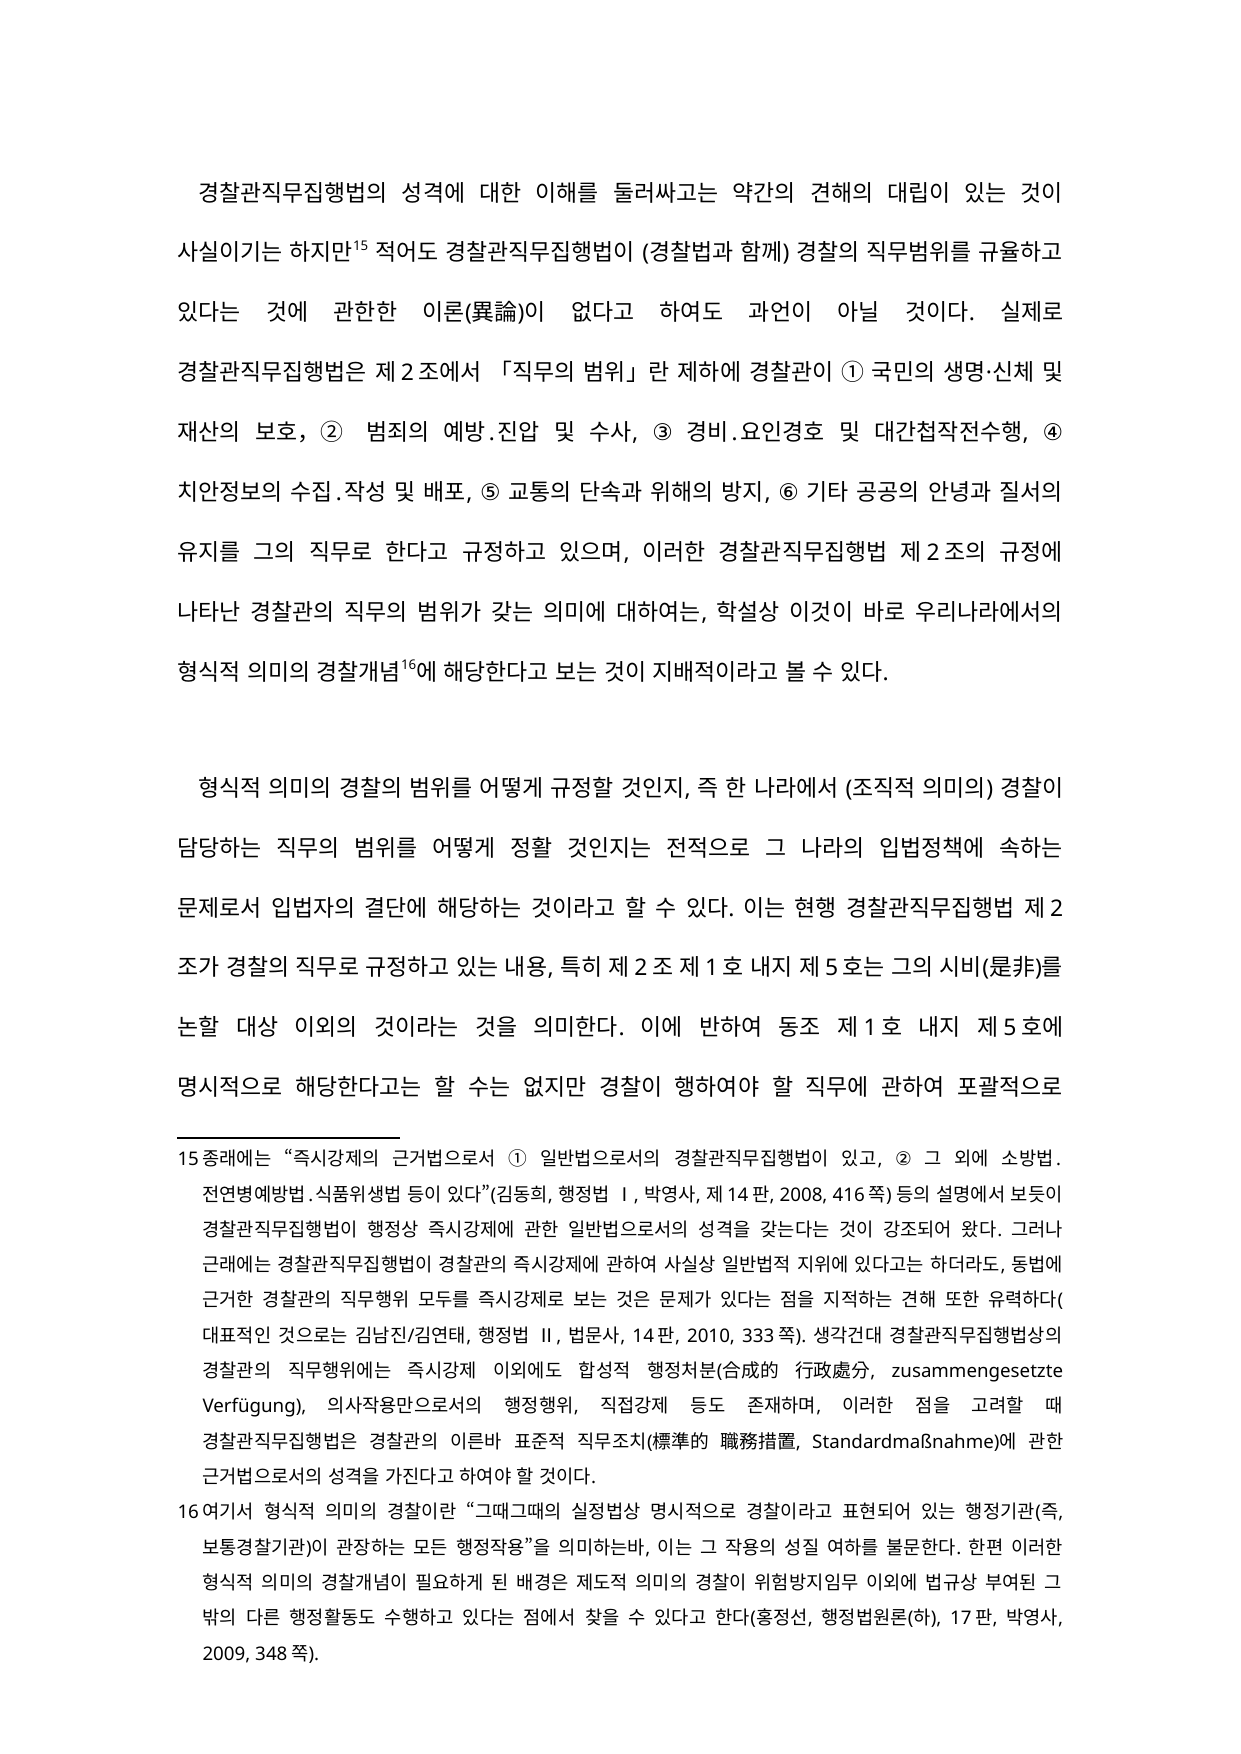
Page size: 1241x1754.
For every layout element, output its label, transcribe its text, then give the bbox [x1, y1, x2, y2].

text 경찰관직무집행법의 성격에 대한 이해를 둘러싸고는 약간의 견해의 대립이 있는 것이 사실이기는 하지만 적어도 경찰관직무집행법이 (경찰법과 함께) 경찰의 직무범위를 규율하고 있다는 것에 관한한 이론(異論)이 없다고 하여도 과언이 아닐 것이다. 실제로 경찰관직무집행법은 제2조에서 「직무의 범위」란 제하에 경찰관이 ① 국민의 생명·신체 및 재산의 보호，② 범죄의 예방․진압 및 수사, ③ 경비․요인경호 및 대간첩작전수행, ④ 치안정보의 수집․작성 및 배포, ⑤ 교통의 단속과 위해의 방지, ⑥ 기타 공공의 안녕과 질서의 유지를 그의 직무로 한다고 규정하고 있으며, 이러한 경찰관직무집행법 제2조의 규정에 나타난 경찰관의 직무의 범위가 갖는 의미에 대하여는, 학설상 이것이 바로 우리나라에서의 형식적 의미의 경찰개념에 해당한다고 보는 것이 지배적이라고 볼 수 있다. [177, 174, 1063, 687]
text 형식적 의미의 경찰의 범위를 어떻게 규정할 것인지, 즉 한 나라에서 (조직적 의미의) 경찰이 담당하는 직무의 범위를 어떻게 정활 것인지는 전적으로 그 나라의 입법정책에 속하는 문제로서 입법자의 결단에 해당하는 것이라고 할 수 있다. 이는 현행 경찰관직무집행법 제2조가 경찰의 직무로 규정하고 있는 내용, 특히 제2조 제1호 내지 제5호는 그의 시비(是非)를 논할 대상 이외의 것이라는 것을 의미한다. 이에 반하여 동조 제1호 내지 제5호에 명시적으로 해당한다고는 할 수는 없지만 경찰이 행하여야 할 직무에 관하여 포괄적으로 [177, 770, 1063, 1102]
text 여기서 형식적 의미의 경찰이란 “그때그때의 실정법상 명시적으로 경찰이라고 표현되어 있는 행정기관(즉, 보통경찰기관)이 관장하는 모든 행정작용”을 의미하는바, 이는 그 작용의 성질 여하를 불문한다. 한편 이러한 형식적 의미의 경찰개념이 필요하게 된 배경은 제도적 의미의 경찰이 위험방지임무 이외에 법규상 부여된 그 밖의 다른 행정활동도 수행하고 있다는 점에서 찾을 수 있다고 한다(홍정선, 행정법원론(하), 17판, 박영사, 2009, 348쪽). [177, 1497, 1063, 1665]
text 종래에는 “즉시강제의 근거법으로서 ① 일반법으로서의 경찰관직무집행법이 있고, ② 그 외에 소방법․전연병예방법․식품위생법 등이 있다”(김동희, 행정법 Ⅰ, 박영사, 제14판, 2008, 416쪽) 등의 설명에서 보듯이 경찰관직무집행법이 행정상 즉시강제에 관한 일반법으로서의 성격을 갖는다는 것이 강조되어 왔다. 그러나 근래에는 경찰관직무집행법이 경찰관의 즉시강제에 관하여 사실상 일반법적 지위에 있다고는 하더라도, 동법에 근거한 경찰관의 직무행위 모두를 즉시강제로 보는 것은 문제가 있다는 점을 지적하는 견해 또한 유력하다(대표적인 것으로는 김남진/김연태, 행정법 Ⅱ, 법문사, 14판, 2010, 333쪽). 생각건대 경찰관직무집행법상의 경찰관의 직무행위에는 즉시강제 이외에도 합성적 행정처분(合成的 行政處分, zusammengesetzte Verfügung), 의사작용만으로서의 행정행위, 직접강제 등도 존재하며, 이러한 점을 고려할 때 경찰관직무집행법은 경찰관의 이른바 표준적 직무조치(標準的 職務措置, Standardmaßnahme)에 관한 근거법으로서의 성격을 가진다고 하여야 할 것이다. [177, 1144, 1063, 1489]
